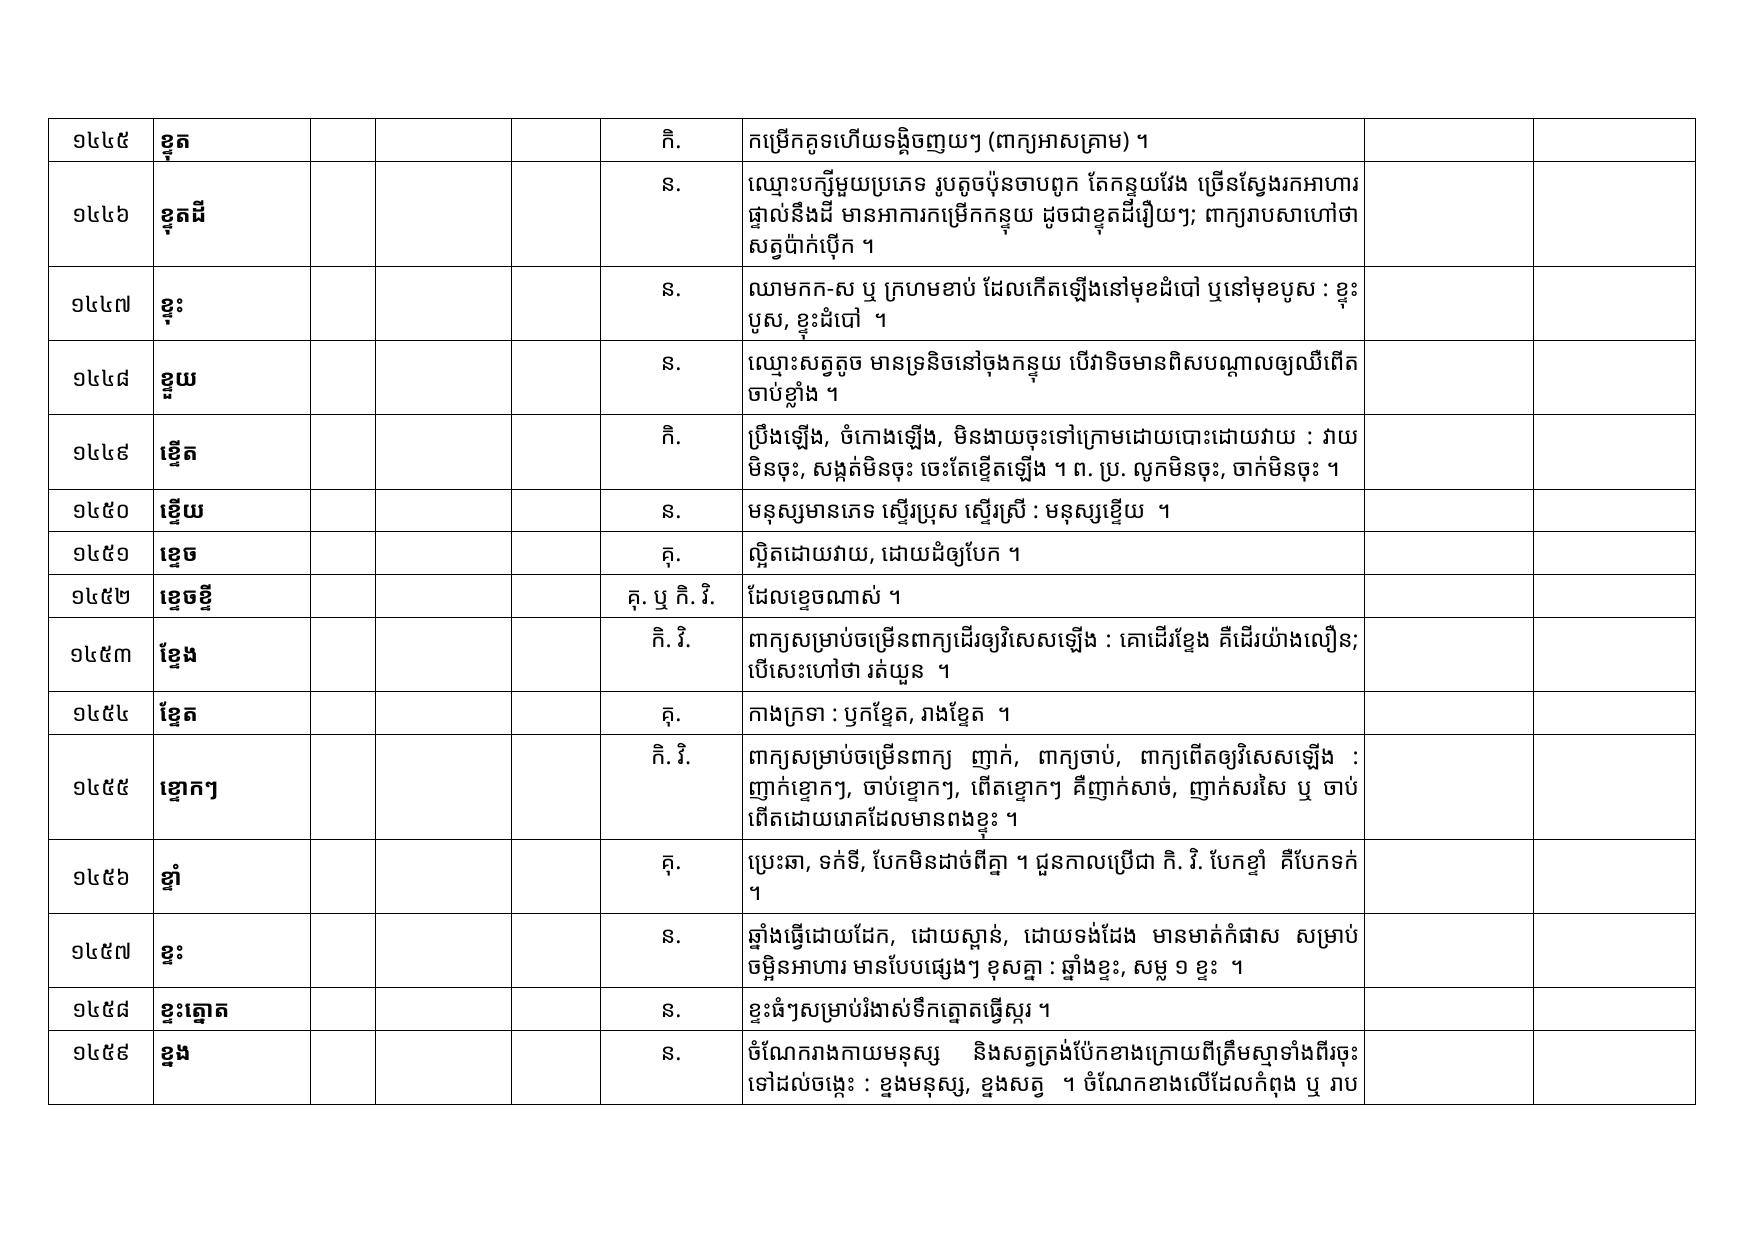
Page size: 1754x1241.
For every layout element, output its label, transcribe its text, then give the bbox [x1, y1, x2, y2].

table_cell [311, 119, 375, 161]
table_cell ខ្ទុតដី [154, 162, 310, 266]
table_cell ១៤​៥៦ [49, 840, 153, 913]
table_cell ឈ្មោះ​បក្សី​មួយ​ប្រភេទ រូប​តូច​ប៉ុន​ចាប​ពូក តែ​កន្ទុយ​វែង ច្រើន​ស្វែង​រក​អាហារ​ផ្ទាល់​នឹង​ដី មាន​អាការ​កម្រើក​កន្ទុយ ដូច​ជា​ខ្ទុត​ដី​រឿយ​ៗ; ពាក្យ​រាបសា​ហៅ​ថា សត្វ​ប៉ាក់ប៉ើក ។ [743, 162, 1364, 266]
table_cell [512, 692, 600, 734]
table_cell [512, 162, 600, 266]
table_cell [512, 415, 600, 488]
table_cell [376, 490, 511, 531]
table_cell ១៤៤៥ [49, 119, 153, 161]
table_cell [1534, 692, 1695, 734]
table_cell ពាក្យ​សម្រាប់​ចម្រើន​ពាក្យ ញាក់, ពាក្យ​ចាប់, ពាក្យ​ពើត​ឲ្យ​វិសេស​ឡើង : ញាក់​ខ្ទោក​ៗ, ចាប់​ខ្ទោក​ៗ, ពើត​ខ្ទោក​ៗ គឺ​ញាក់​សាច់, ញាក់​សរសៃ ឬ ចាប់​ពើត​ដោយ​រោគ​ដែល​មាន​ពង​ខ្ទុះ ។ [743, 735, 1364, 839]
table_cell កាង​ក្រទា : ឫក​ខ្ទែត, រាង​ខ្ទែត ។ [743, 692, 1364, 734]
table_cell ឆ្នាំង​ធ្វើ​ដោយ​ដែក, ដោយ​ស្ពាន់, ដោយ​ទង់ដែង មាន​មាត់​កំផាស សម្រាប់​ចម្អិន​អាហារ មាន​បែប​ផ្សេង​ៗ ខុស​គ្នា : ឆ្នាំង​ខ្ទះ, សម្ល ១ ខ្ទះ ។ [743, 914, 1364, 987]
table_cell [512, 618, 600, 691]
table_cell [1365, 914, 1533, 987]
table_cell [512, 1031, 600, 1104]
table_cell [1365, 119, 1533, 161]
table_cell ១៤៥៥ [49, 735, 153, 839]
table_cell [1365, 735, 1533, 839]
table_cell ខ្ទាំ [154, 840, 310, 913]
table_cell ១៤៤៧ [49, 267, 153, 340]
table_cell [1365, 341, 1533, 414]
table_cell ១៤៥៩ [49, 1031, 153, 1104]
table_cell [311, 415, 375, 488]
table_cell [1534, 162, 1695, 266]
table_cell ន. [601, 341, 742, 414]
table_cell [512, 988, 600, 1030]
table_cell [1534, 840, 1695, 913]
table_cell ពាក្យ​សម្រាប់​ចម្រើន​ពាក្យ​ដើរ​ឲ្យ​វិសេស​ឡើង : គោ​ដើរ​ខ្ទែង គឺ​ដើរ​យ៉ាង​លឿន; បើ​សេះ​ហៅ​ថា រត់​យួន ។ [743, 618, 1364, 691]
table_cell ១៤៥៣ [49, 618, 153, 691]
table_cell [1534, 341, 1695, 414]
table_cell ន. [601, 162, 742, 266]
table_cell [311, 840, 375, 913]
table_cell [311, 618, 375, 691]
table_cell [376, 162, 511, 266]
table_cell ខ្ទោក​ៗ [154, 735, 310, 839]
table_cell គុ. [601, 840, 742, 913]
table_cell ខ្ទែត [154, 692, 310, 734]
table_cell [512, 341, 600, 414]
table_cell [311, 914, 375, 987]
table_cell ប្រេះឆា, ទក់ទី, បែក​មិន​ដាច់​ពី​គ្នា ។ ជួន​កាល​ប្រើ​ជា កិ. វិ. បែក​ខ្ទាំ គឺ​បែក​ទក់ ។ [743, 840, 1364, 913]
table_cell [1534, 914, 1695, 987]
table_cell [512, 119, 600, 161]
table_cell ខ្ទែង [154, 618, 310, 691]
table_cell ខ្ទួយ [154, 341, 310, 414]
table_cell [311, 735, 375, 839]
table_cell ខ្ទះ​ធំ​ៗ​សម្រាប់​រំងាស់​ទឹក​ត្នោត​ធ្វើ​ស្ករ ។ [743, 988, 1364, 1030]
table_cell [376, 341, 511, 414]
table_cell [1365, 840, 1533, 913]
table_cell [1365, 618, 1533, 691]
table_cell [311, 532, 375, 574]
table_cell [311, 575, 375, 617]
table_cell ន. [601, 267, 742, 340]
table_cell [1534, 119, 1695, 161]
table_cell ខ្ទះត្នោត [154, 988, 310, 1030]
table_cell [1534, 415, 1695, 488]
table_cell ន. [601, 1031, 742, 1104]
table_cell កិ. [601, 119, 742, 161]
table_cell ១៤៥៨ [49, 988, 153, 1030]
table_cell [1534, 532, 1695, 574]
table_cell [1534, 267, 1695, 340]
table_cell [1365, 575, 1533, 617]
table_cell ន. [601, 490, 742, 531]
table_cell ដែល​ខ្ទេច​ណាស់ ។ [743, 575, 1364, 617]
table_cell [376, 415, 511, 488]
table_cell [376, 735, 511, 839]
table_cell ខ្ទេចខ្ទី [154, 575, 310, 617]
table_cell [311, 267, 375, 340]
table_cell [512, 267, 600, 340]
table_cell ឈ្មោះ​សត្វ​តូច មាន​ទ្រនិច​នៅ​ចុង​កន្ទុយ បើ​វា​ទិច​មាន​ពិស​បណ្ដាល​ឲ្យ​ឈឺ​ពើត​ចាប់​ខ្លាំង ។ [743, 341, 1364, 414]
table_cell [311, 341, 375, 414]
table_cell [1365, 1031, 1533, 1104]
table_cell ខ្ទុះ [154, 267, 310, 340]
table_cell [1365, 415, 1533, 488]
table_cell ន. [601, 914, 742, 987]
table_cell [1365, 988, 1533, 1030]
table_cell [512, 575, 600, 617]
table_cell ១៤៤៩ [49, 415, 153, 488]
table_cell [1534, 575, 1695, 617]
table_cell ១៤៥៤ [49, 692, 153, 734]
table_cell ១៤៥២ [49, 575, 153, 617]
table_cell ខ្ទេច [154, 532, 310, 574]
table_cell [1365, 490, 1533, 531]
table_cell [1365, 162, 1533, 266]
table_cell [1365, 532, 1533, 574]
table_cell [376, 532, 511, 574]
table_cell ១៤៤៦ [49, 162, 153, 266]
table_cell [311, 1031, 375, 1104]
table_cell កិ. វិ. [601, 735, 742, 839]
table_cell គុ. [601, 692, 742, 734]
table_cell [376, 988, 511, 1030]
table_cell [1534, 490, 1695, 531]
table_cell គុ. ឬ កិ. វិ. [601, 575, 742, 617]
table_cell [311, 162, 375, 266]
table_cell ខ្ទើត [154, 415, 310, 488]
table_cell [512, 735, 600, 839]
table_cell ខ្ទើយ [154, 490, 310, 531]
table_cell [1534, 618, 1695, 691]
table_cell [1534, 1031, 1695, 1104]
table_cell ខ្ទុត [154, 119, 310, 161]
table_cell [376, 914, 511, 987]
table_cell ខ្ទះ [154, 914, 310, 987]
table_cell [311, 490, 375, 531]
table_cell ១៤៥៧ [49, 914, 153, 987]
table_cell [1534, 988, 1695, 1030]
table_cell ១៤៥០ [49, 490, 153, 531]
table_cell [376, 692, 511, 734]
table_cell [311, 988, 375, 1030]
table_cell [512, 532, 600, 574]
table_cell ន. [601, 988, 742, 1030]
table_cell ១៤៥១ [49, 532, 153, 574]
table_cell [376, 1031, 511, 1104]
table_cell [376, 575, 511, 617]
table_cell [376, 840, 511, 913]
table_cell [512, 490, 600, 531]
table_cell មនុស្ស​មាន​ភេទ ស្ទើរ​ប្រុស ស្ទើរ​ស្រី : មនុស្ស​ខ្ទើយ ។ [743, 490, 1364, 531]
table_cell ល្អិត​ដោយ​វាយ, ដោយ​ដំ​ឲ្យ​បែក ។ [743, 532, 1364, 574]
table_cell [1365, 267, 1533, 340]
table_cell [376, 618, 511, 691]
table_cell [1365, 692, 1533, 734]
table_cell ឈាម​កក-ស ឬ ក្រហម​ខាប់ ដែល​កើត​ឡើង​នៅ​មុខ​ដំបៅ ឬ​នៅ​មុខ​បូស : ខ្ទុះ​បូស, ខ្ទុះ​ដំបៅ ។ [743, 267, 1364, 340]
table_cell [512, 914, 600, 987]
table_cell ខ្នង [154, 1031, 310, 1104]
table_cell [1534, 735, 1695, 839]
table_cell [311, 692, 375, 734]
table_cell [376, 119, 511, 161]
table_cell គុ. [601, 532, 742, 574]
table_cell ចំណែក​រាង​កាយ​មនុស្ស និង​សត្វ​ត្រង់​ប៉ែក​ខាង​ក្រោយ​ពី​ត្រឹម​ស្មា​ទាំង​ពីរ​ចុះ​ទៅ​ដល់​ចង្កេះ : ខ្នង​មនុស្ស, ខ្នង​សត្វ ។ ចំណែក​ខាង​លើ​ដែល​កំពុង ឬ រាប​ [743, 1031, 1364, 1104]
table_cell ១៤៤៨ [49, 341, 153, 414]
table_cell [512, 840, 600, 913]
table_cell កិ. វិ. [601, 618, 742, 691]
table_cell កម្រើក​គូទ​ហើយ​ទង្គិច​ញយ​ៗ (ពាក្យ​អាសគ្រាម) ។ [743, 119, 1364, 161]
table_cell [376, 267, 511, 340]
table_cell កិ. [601, 415, 742, 488]
table_cell ប្រឹង​ឡើង, ចំកោង​ឡើង, មិន​ងាយ​ចុះ​ទៅ​ក្រោម​ដោយ​បោះ​ដោយ​វាយ : វាយ​មិន​ចុះ, សង្កត់​មិន​ចុះ ចេះ​តែ​ខ្ទើត​ឡើង ។ ព. ប្រ. លូក​មិន​ចុះ, ចាក់​មិន​ចុះ ។ [743, 415, 1364, 488]
